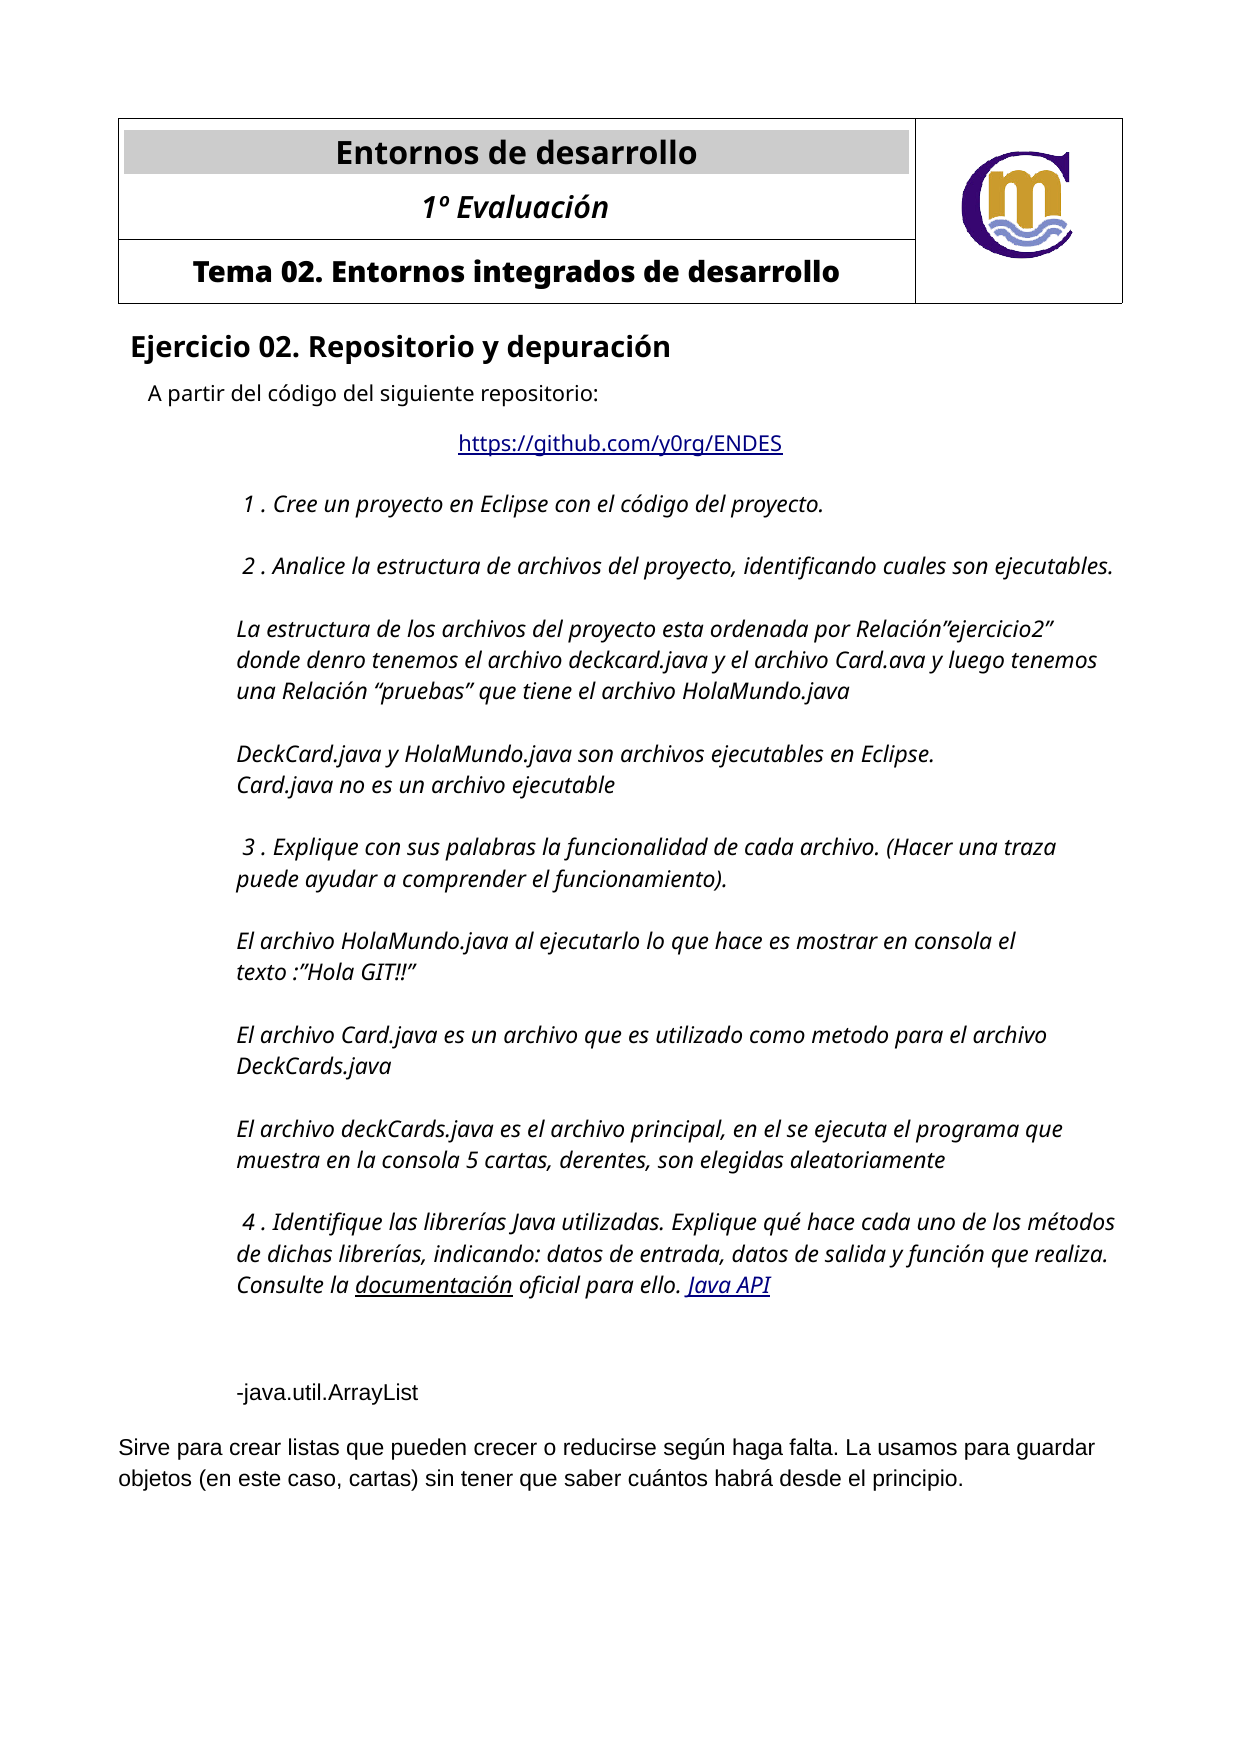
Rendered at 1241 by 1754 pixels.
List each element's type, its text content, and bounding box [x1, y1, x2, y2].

list Explique con sus palabras la funcionalidad de cada archivo. (Hacer una traza puede ayudar a comprender el funcionamiento). [236, 831, 1122, 894]
table_cell Tema 02. Entornos integrados de desarrollo [119, 240, 915, 302]
text Sirve para crear listas que pueden crecer o reducirse según haga falta. La usamos para guardar objetos (en este caso, cartas) sin tener que saber cuántos habrá desde el principio. [118, 1434, 1122, 1492]
text DeckCard.java y HolaMundo.java son archivos ejecutables en Eclipse. [236, 737, 1122, 769]
text El archivo HolaMundo.java al ejecutarlo lo que hace es mostrar en consola el texto :”Hola GIT!!” [236, 925, 1122, 987]
text -java.util.ArrayList [236, 1378, 1122, 1405]
picture [950, 139, 1087, 271]
text El archivo deckCards.java es el archivo principal, en el se ejecuta el programa que muestra en la consola 5 cartas, derentes, son elegidas aleatoriamente [236, 1112, 1122, 1175]
list Analice la estructura de archivos del proyecto, identificando cuales son ejecutables. [236, 550, 1122, 581]
list Identifique las librerías Java utilizadas. Explique qué hace cada uno de los métodos de dichas librerías, indicando: datos de entrada, datos de salida y función que realiza. Consulte la documentación oficial para ello. Java API [236, 1206, 1122, 1300]
subtitle Ejercicio 02. Repositorio y depuración [118, 326, 1122, 366]
text La estructura de los archivos del proyecto esta ordenada por Relación”ejercicio2” donde denro tenemos el archivo deckcard.java y el archivo Card.ava y luego tenemos una Relación “pruebas” que tiene el archivo HolaMundo.java [236, 612, 1122, 706]
text https://github.com/y0rg/ENDES [118, 428, 1122, 458]
text A partir del código del siguiente repositorio: [118, 378, 1122, 407]
table_header Entornos de desarrollo 1º Evaluación [119, 119, 915, 239]
text El archivo Card.java es un archivo que es utilizado como metodo para el archivo DeckCards.java [236, 1019, 1122, 1081]
list Cree un proyecto en Eclipse con el código del proyecto. [236, 487, 1122, 519]
text Card.java no es un archivo ejecutable [236, 769, 1122, 800]
table_header [916, 119, 1122, 302]
